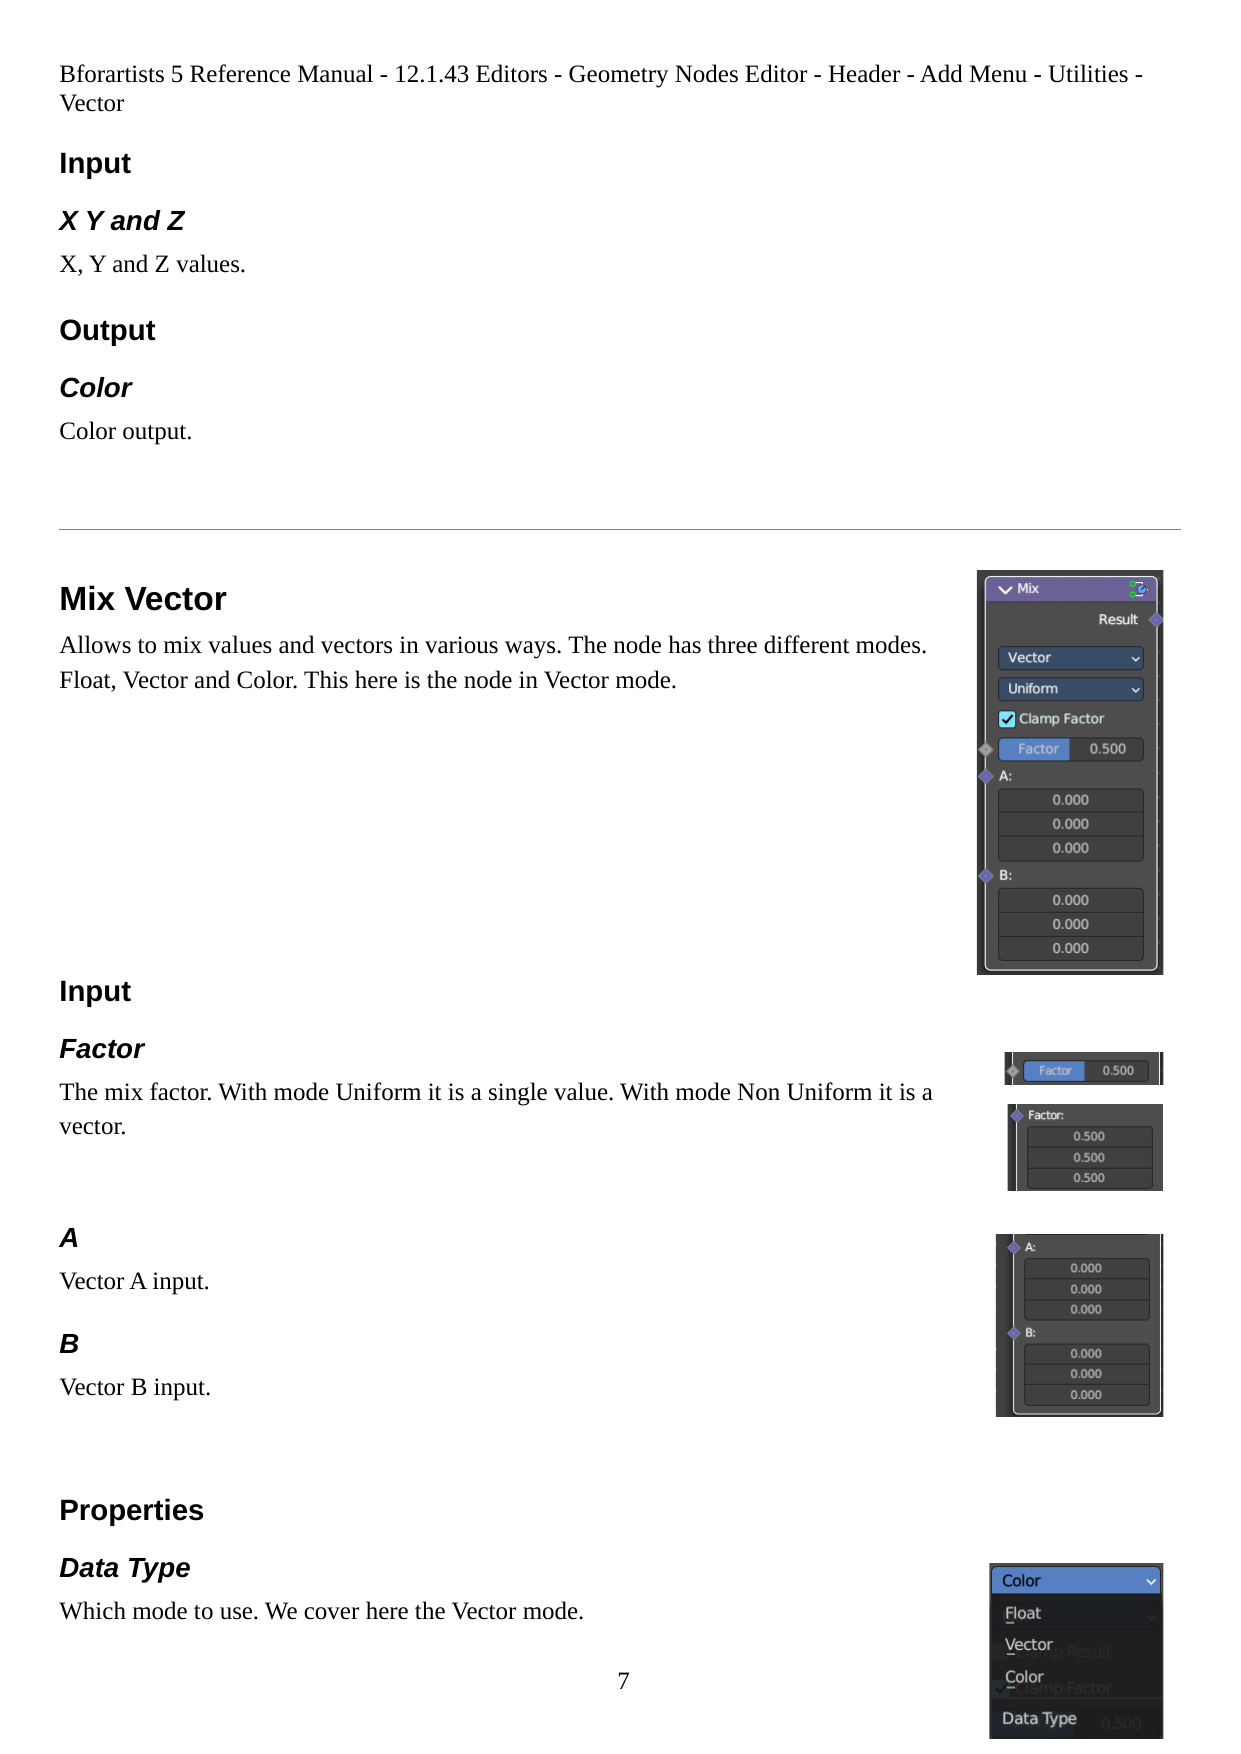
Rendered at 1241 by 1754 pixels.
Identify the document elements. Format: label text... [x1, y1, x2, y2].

subtitle Color [59, 372, 1181, 403]
picture [1004, 1052, 1164, 1085]
text Color output. [59, 416, 1181, 445]
text [1164, 1372, 1181, 1401]
text Vector A input. [59, 1266, 995, 1295]
subtitle B [59, 1328, 995, 1360]
text Vector B input. [59, 1372, 995, 1401]
subtitle [1164, 579, 1181, 618]
text The mix factor. With mode Uniform it is a single value. With mode Non Uniform it is a vector. [59, 1077, 1181, 1140]
subtitle Output [59, 313, 1181, 347]
subtitle Data Type [59, 1551, 1181, 1583]
text Allows to mix values and vectors in various ways. The node has three different modes. Float, Vector and Color. This here is the node in Vector mode. [59, 630, 976, 693]
picture [1007, 1104, 1164, 1191]
picture [995, 1234, 1164, 1417]
subtitle Input [59, 146, 1181, 180]
subtitle [1164, 1328, 1181, 1360]
subtitle X Y and Z [59, 205, 1181, 237]
subtitle Input [59, 974, 1181, 1007]
text X, Y and Z values. [59, 249, 1181, 278]
subtitle Mix Vector [59, 579, 976, 618]
subtitle Properties [59, 1493, 1181, 1526]
text Which mode to use. We cover here the Vector mode. [59, 1596, 989, 1624]
subtitle Factor [59, 1032, 1181, 1064]
picture [976, 570, 1164, 975]
picture [989, 1563, 1164, 1739]
subtitle A [59, 1222, 1181, 1254]
text [1164, 1266, 1181, 1295]
